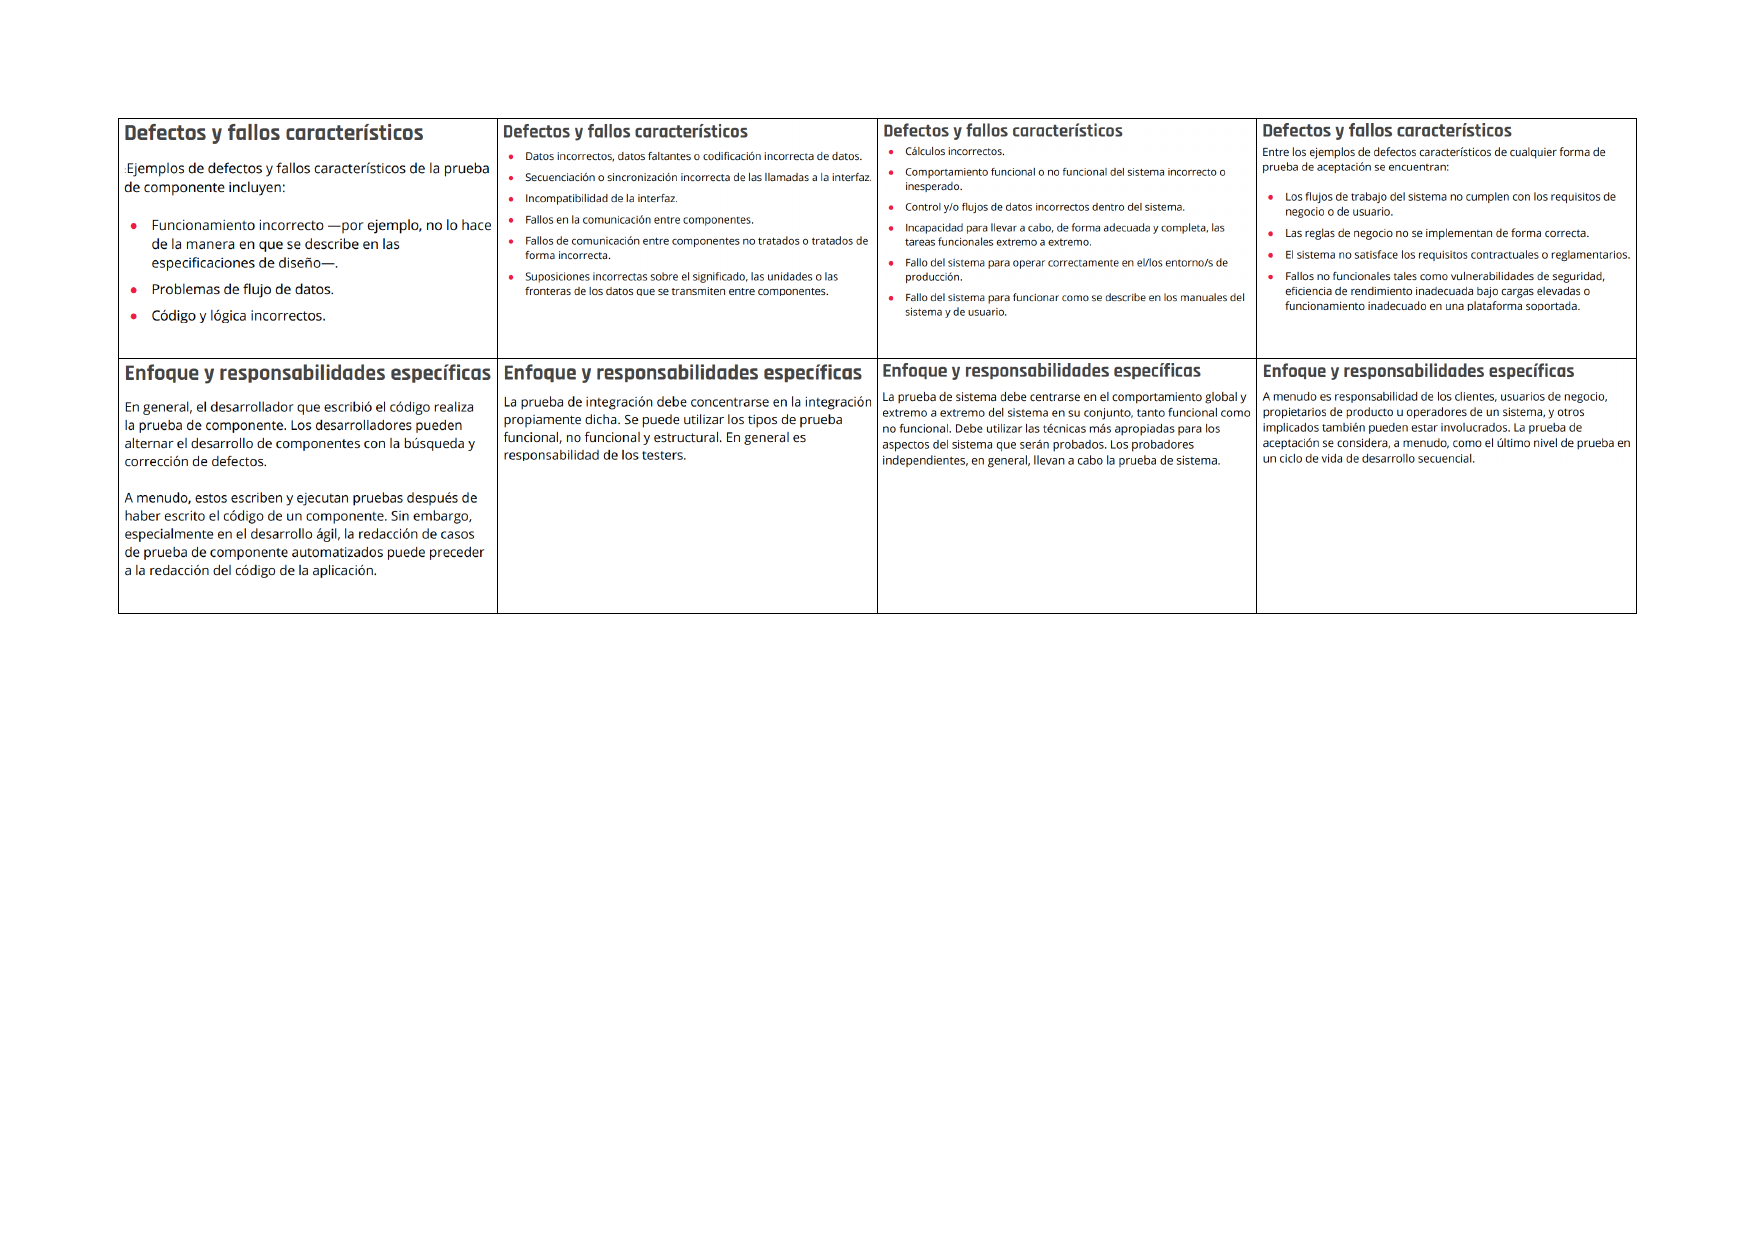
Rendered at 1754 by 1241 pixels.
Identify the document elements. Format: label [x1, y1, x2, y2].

picture [882, 363, 1251, 468]
table_cell [498, 119, 877, 357]
picture [503, 363, 872, 461]
picture [1262, 123, 1630, 311]
table_cell [1257, 359, 1636, 613]
picture [123, 363, 492, 579]
table_cell [878, 119, 1256, 357]
picture [1262, 363, 1630, 464]
table_cell [878, 359, 1256, 613]
picture [503, 123, 872, 296]
picture [123, 123, 492, 323]
table_cell [498, 359, 877, 613]
picture [882, 123, 1251, 318]
table_cell [1257, 119, 1636, 357]
table_cell [119, 119, 497, 357]
table_cell [119, 359, 497, 613]
